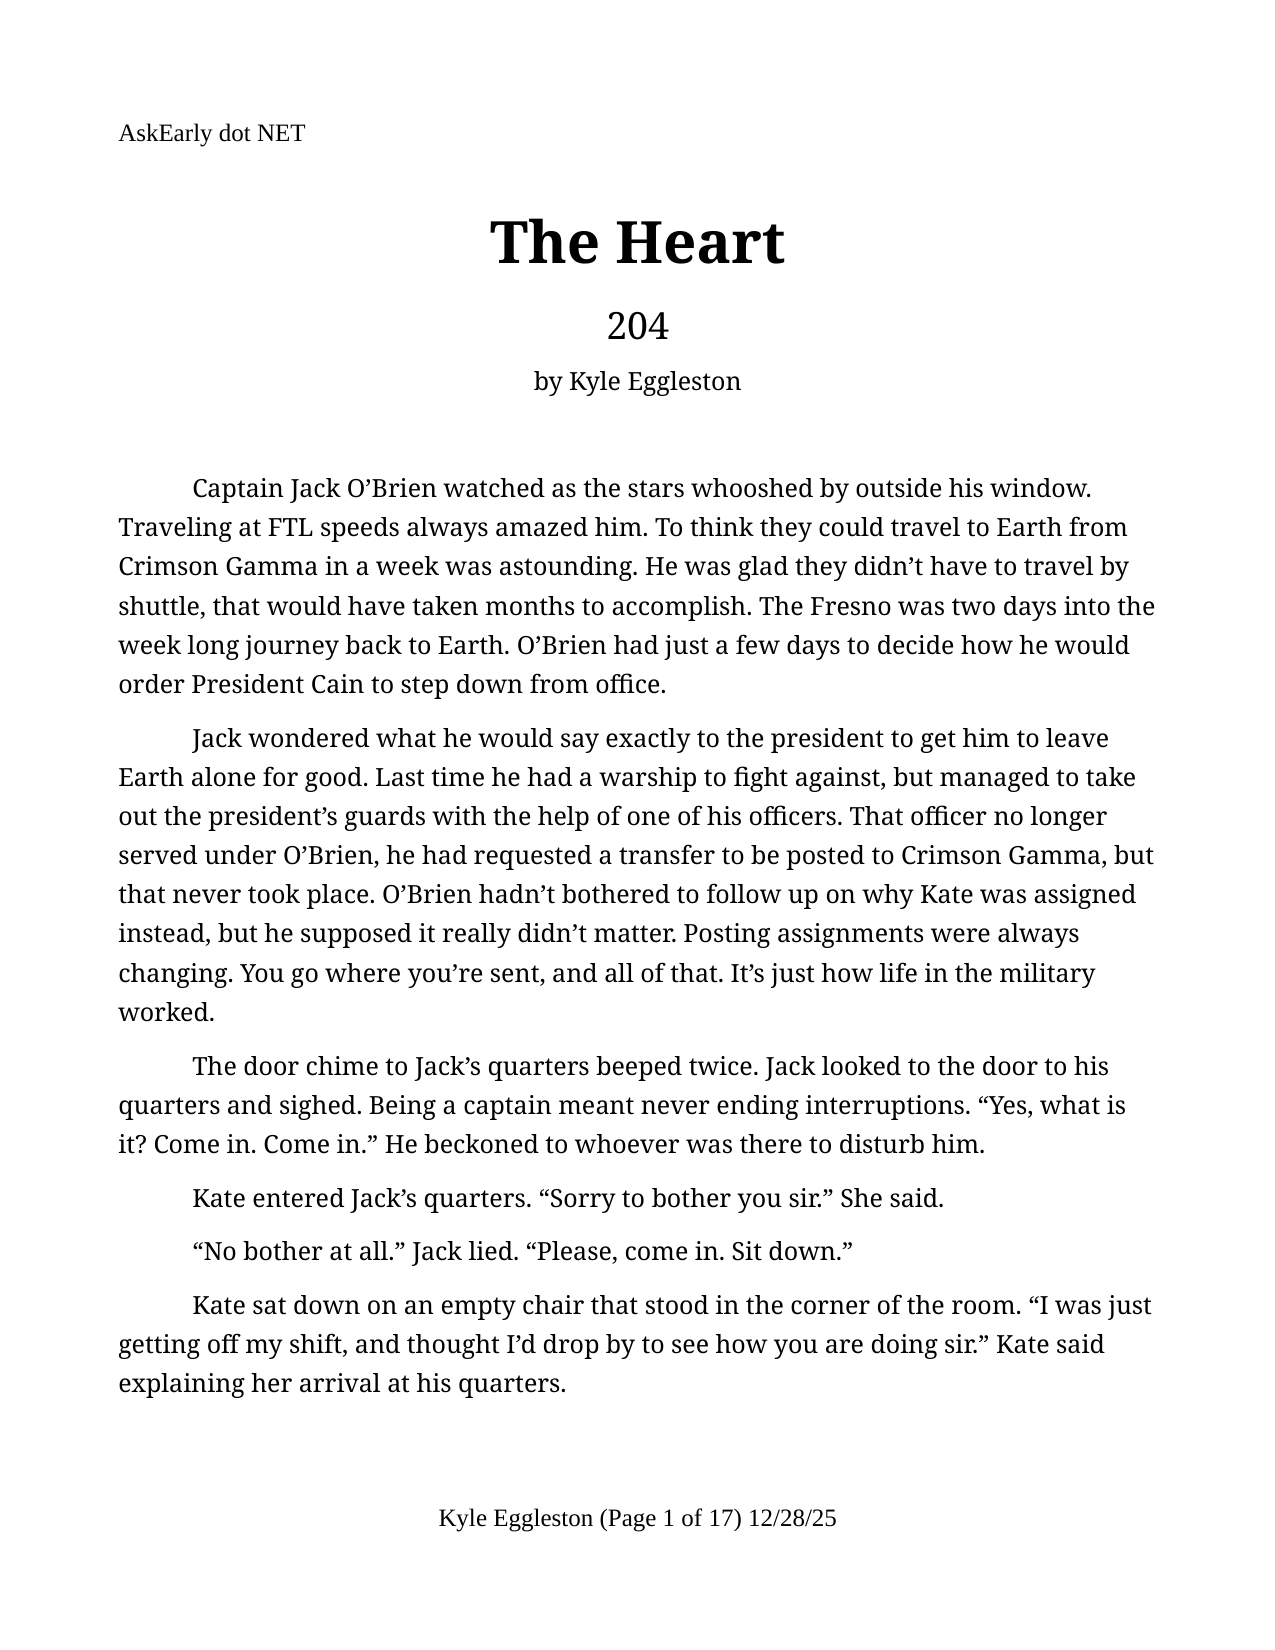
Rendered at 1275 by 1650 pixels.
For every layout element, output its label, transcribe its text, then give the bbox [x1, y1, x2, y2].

text Kate entered Jack’s quarters. “Sorry to bother you sir.” She said. [118, 1180, 1157, 1214]
title The Heart [118, 201, 1157, 281]
text Captain Jack O’Brien watched as the stars whooshed by outside his window. Traveling at FTL speeds always amazed him. To think they could travel to Earth from Crimson Gamma in a week was astounding. He was glad they didn’t have to travel by shuttle, that would have taken months to accomplish. The Fresno was two days into the week long journey back to Earth. O’Brien had just a few days to decide how he would order President Cain to step down from office. [118, 471, 1157, 701]
text “No bother at all.” Jack lied. “Please, come in. Sit down.” [118, 1234, 1157, 1268]
text by Kyle Eggleston [118, 363, 1157, 397]
text Kate sat down on an empty chair that stood in the corner of the room. “I was just getting off my shift, and thought I’d drop by to see how you are doing sir.” Kate said explaining her arrival at his quarters. [118, 1288, 1157, 1400]
text The door chime to Jack’s quarters beeped twice. Jack looked to the door to his quarters and sighed. Being a captain meant never ending interruptions. “Yes, what is it? Come in. Come in.” He beckoned to whoever was there to disturb him. [118, 1048, 1157, 1161]
subtitle 204 [118, 299, 1157, 351]
text Jack wondered what he would say exactly to the president to get him to leave Earth alone for good. Last time he had a warship to fight against, but managed to take out the president’s guards with the help of one of his officers. That officer no longer served under O’Brien, he had requested a transfer to be posted to Crimson Gamma, but that never took place. O’Brien hadn’t bothered to follow up on why Kate was assigned instead, but he supposed it really didn’t matter. Posting assignments were always changing. You go where you’re sent, and all of that. It’s just how life in the military worked. [118, 720, 1157, 1028]
